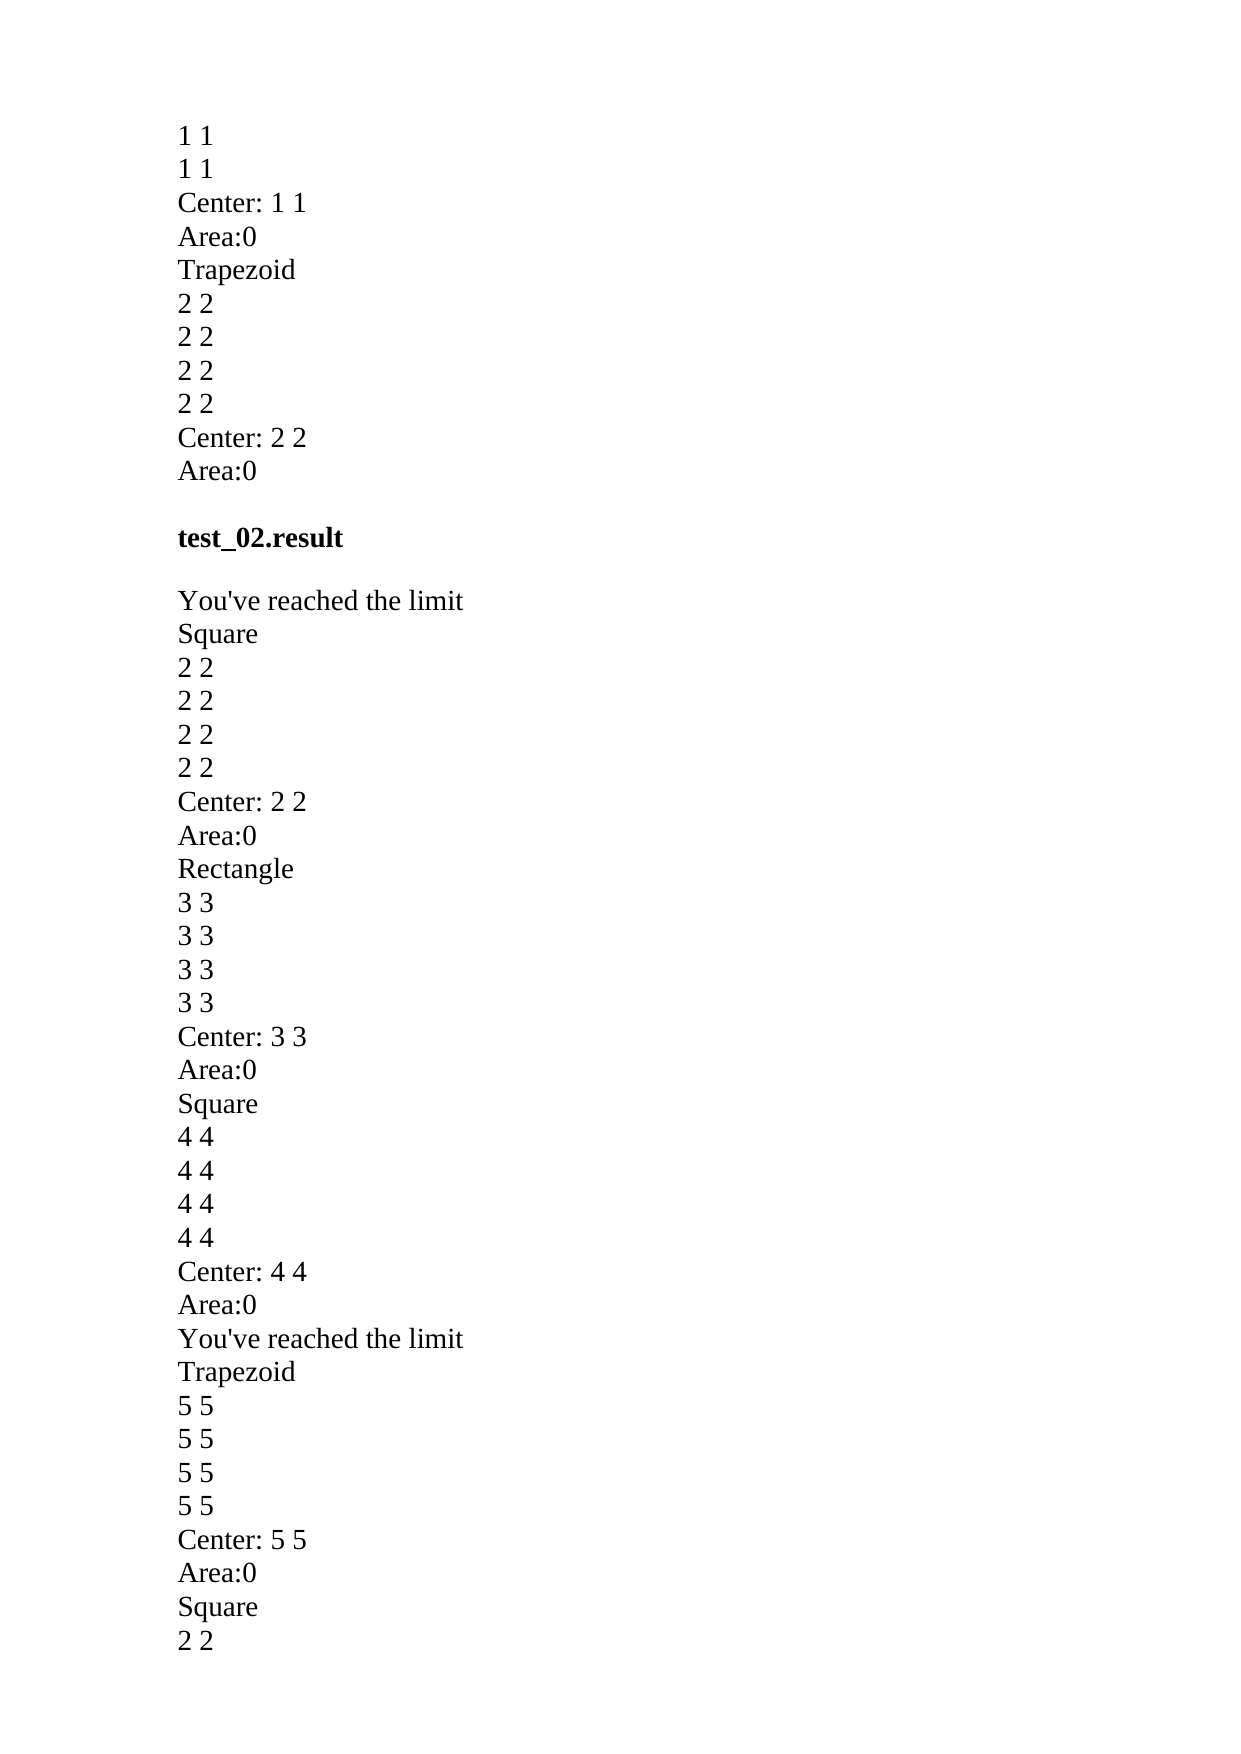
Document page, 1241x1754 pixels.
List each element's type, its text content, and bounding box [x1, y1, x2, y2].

text 5 5 [177, 1488, 1152, 1522]
text Square [177, 1086, 1152, 1119]
text 5 5 [177, 1455, 1152, 1488]
text 5 5 [177, 1388, 1152, 1421]
text Center: 5 5 [177, 1522, 1152, 1556]
text 3 3 [177, 918, 1152, 952]
text Trapezoid [177, 252, 1152, 286]
text 2 2 [177, 353, 1152, 386]
text Center: 1 1 [177, 185, 1152, 219]
text 2 2 [177, 751, 1152, 784]
text 2 2 [177, 1623, 1152, 1656]
text 3 3 [177, 952, 1152, 985]
text Trapezoid [177, 1354, 1152, 1388]
text You've reached the limit [177, 1321, 1152, 1354]
text 4 4 [177, 1187, 1152, 1220]
text Area:0 [177, 1052, 1152, 1086]
text Area:0 [177, 818, 1152, 851]
text 2 2 [177, 319, 1152, 353]
text 4 4 [177, 1220, 1152, 1254]
text 1 1 [177, 118, 1152, 152]
text 2 2 [177, 386, 1152, 420]
text You've reached the limit [177, 583, 1152, 616]
text Center: 2 2 [177, 784, 1152, 818]
text 4 4 [177, 1119, 1152, 1153]
text 1 1 [177, 152, 1152, 185]
text 4 4 [177, 1153, 1152, 1187]
text 3 3 [177, 885, 1152, 918]
text 3 3 [177, 985, 1152, 1019]
text Center: 4 4 [177, 1254, 1152, 1287]
text Area:0 [177, 1287, 1152, 1321]
text 2 2 [177, 286, 1152, 319]
text 2 2 [177, 650, 1152, 683]
text 2 2 [177, 717, 1152, 751]
text test_02.result [177, 521, 1152, 554]
text Center: 3 3 [177, 1019, 1152, 1052]
text Area:0 [177, 453, 1152, 487]
text 5 5 [177, 1421, 1152, 1455]
text Area:0 [177, 1556, 1152, 1589]
text Area:0 [177, 219, 1152, 252]
text 2 2 [177, 683, 1152, 717]
text Rectangle [177, 851, 1152, 885]
text Center: 2 2 [177, 420, 1152, 453]
text Square [177, 1589, 1152, 1623]
text Square [177, 616, 1152, 650]
